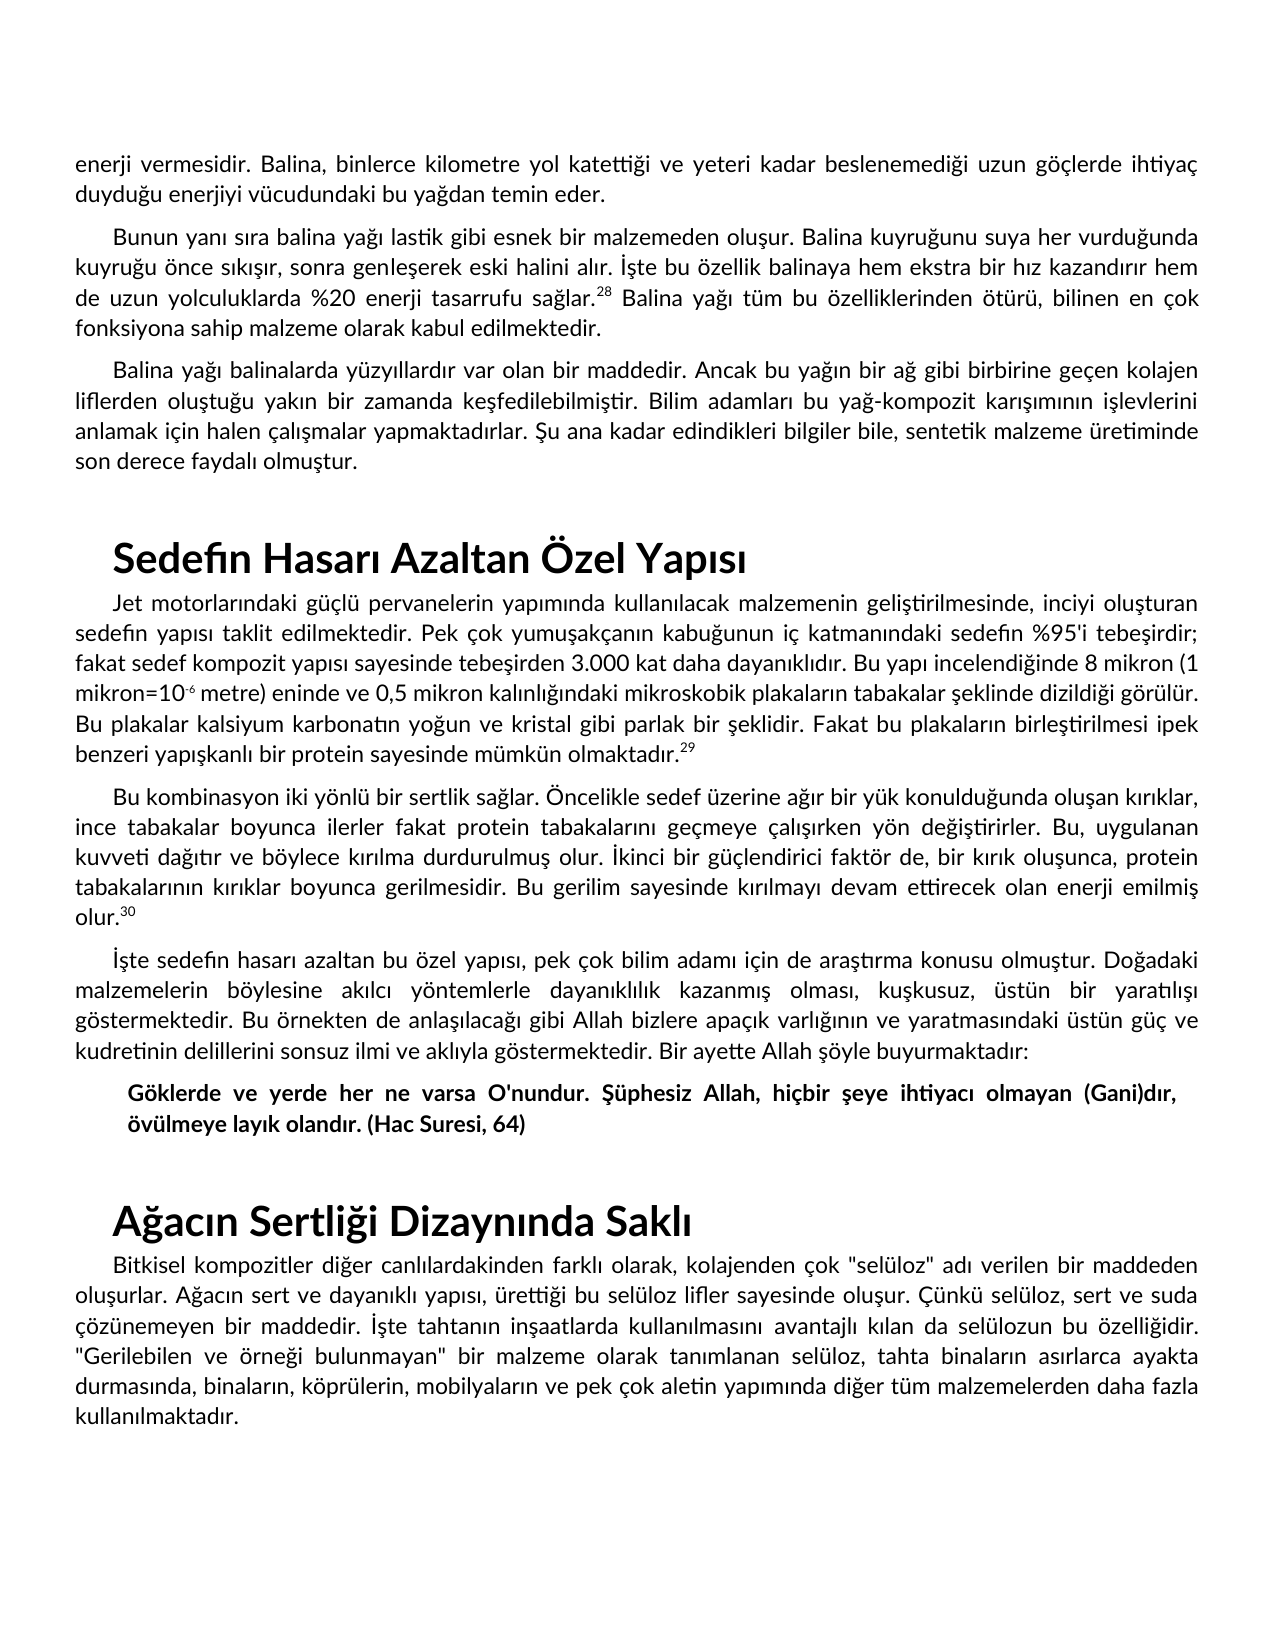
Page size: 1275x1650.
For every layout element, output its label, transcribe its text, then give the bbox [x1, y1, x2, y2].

subtitle Sedefin Hasarı Azaltan Özel Yapısı [112, 532, 1200, 582]
text İşte sedefin hasarı azaltan bu özel yapısı, pek çok bilim adamı için de araştırma konusu olmuştur. Doğadaki malzemelerin böylesine akılcı yöntemlerle dayanıklılık kazanmış olması, kuşkusuz, üstün bir yaratılışı göstermektedir. Bu örnekten de anlaşılacağı gibi Allah bizlere apaçık varlığının ve yaratmasındaki üstün güç ve kudretinin delillerini sonsuz ilmi ve aklıyla göstermektedir. Bir ayette Allah şöyle buyurmaktadır: [75, 946, 1200, 1064]
text Göklerde ve yerde her ne varsa O'nundur. Şüphesiz Allah, hiçbir şeye ihtiyacı olmayan (Gani)dır, övülmeye layık olandır. (Hac Suresi, 64) [127, 1079, 1177, 1137]
subtitle Ağacın Sertliği Dizaynında Saklı [112, 1195, 1200, 1245]
text Jet motorlarındaki güçlü pervanelerin yapımında kullanılacak malzemenin geliştirilmesinde, inciyi oluşturan sedefin yapısı taklit edilmektedir. Pek çok yumuşakçanın kabuğunun iç katmanındaki sedefin %95'i tebeşirdir; fakat sedef kompozit yapısı sayesinde tebeşirden 3.000 kat daha dayanıklıdır. Bu yapı incelendiğinde 8 mikron (1 mikron=10-6 metre) eninde ve 0,5 mikron kalınlığındaki mikroskobik plakaların tabakalar şeklinde dizildiği görülür. Bu plakalar kalsiyum karbonatın yoğun ve kristal gibi parlak bir şeklidir. Fakat bu plakaların birleştirilmesi ipek benzeri yapışkanlı bir protein sayesinde mümkün olmaktadır.29 [75, 588, 1200, 767]
text Bitkisel kompozitler diğer canlılardakinden farklı olarak, kolajenden çok "selüloz" adı verilen bir maddeden oluşurlar. Ağacın sert ve dayanıklı yapısı, ürettiği bu selüloz lifler sayesinde oluşur. Çünkü selüloz, sert ve suda çözünemeyen bir maddedir. İşte tahtanın inşaatlarda kullanılmasını avantajlı kılan da selülozun bu özelliğidir. "Gerilebilen ve örneği bulunmayan" bir malzeme olarak tanımlanan selüloz, tahta binaların asırlarca ayakta durmasında, binaların, köprülerin, mobilyaların ve pek çok aletin yapımında diğer tüm malzemelerden daha fazla kullanılmaktadır. [75, 1251, 1200, 1429]
text Balina yağı balinalarda yüzyıllardır var olan bir maddedir. Ancak bu yağın bir ağ gibi birbirine geçen kolajen liflerden oluştuğu yakın bir zamanda keşfedilebilmiştir. Bilim adamları bu yağ-kompozit karışımının işlevlerini anlamak için halen çalışmalar yapmaktadırlar. Şu ana kadar edindikleri bilgiler bile, sentetik malzeme üretiminde son derece faydalı olmuştur. [75, 356, 1200, 474]
text Bunun yanı sıra balina yağı lastik gibi esnek bir malzemeden oluşur. Balina kuyruğunu suya her vurduğunda kuyruğu önce sıkışır, sonra genleşerek eski halini alır. İşte bu özellik balinaya hem ekstra bir hız kazandırır hem de uzun yolculuklarda %20 enerji tasarrufu sağlar.28 Balina yağı tüm bu özelliklerinden ötürü, bilinen en çok fonksiyona sahip malzeme olarak kabul edilmektedir. [75, 223, 1200, 341]
text enerji vermesidir. Balina, binlerce kilometre yol katettiği ve yeteri kadar beslenemediği uzun göçlerde ihtiyaç duyduğu enerjiyi vücudundaki bu yağdan temin eder. [75, 150, 1200, 208]
text Bu kombinasyon iki yönlü bir sertlik sağlar. Öncelikle sedef üzerine ağır bir yük konulduğunda oluşan kırıklar, ince tabakalar boyunca ilerler fakat protein tabakalarını geçmeye çalışırken yön değiştirirler. Bu, uygulanan kuvveti dağıtır ve böylece kırılma durdurulmuş olur. İkinci bir güçlendirici faktör de, bir kırık oluşunca, protein tabakalarının kırıklar boyunca gerilmesidir. Bu gerilim sayesinde kırılmayı devam ettirecek olan enerji emilmiş olur.30 [75, 782, 1200, 931]
